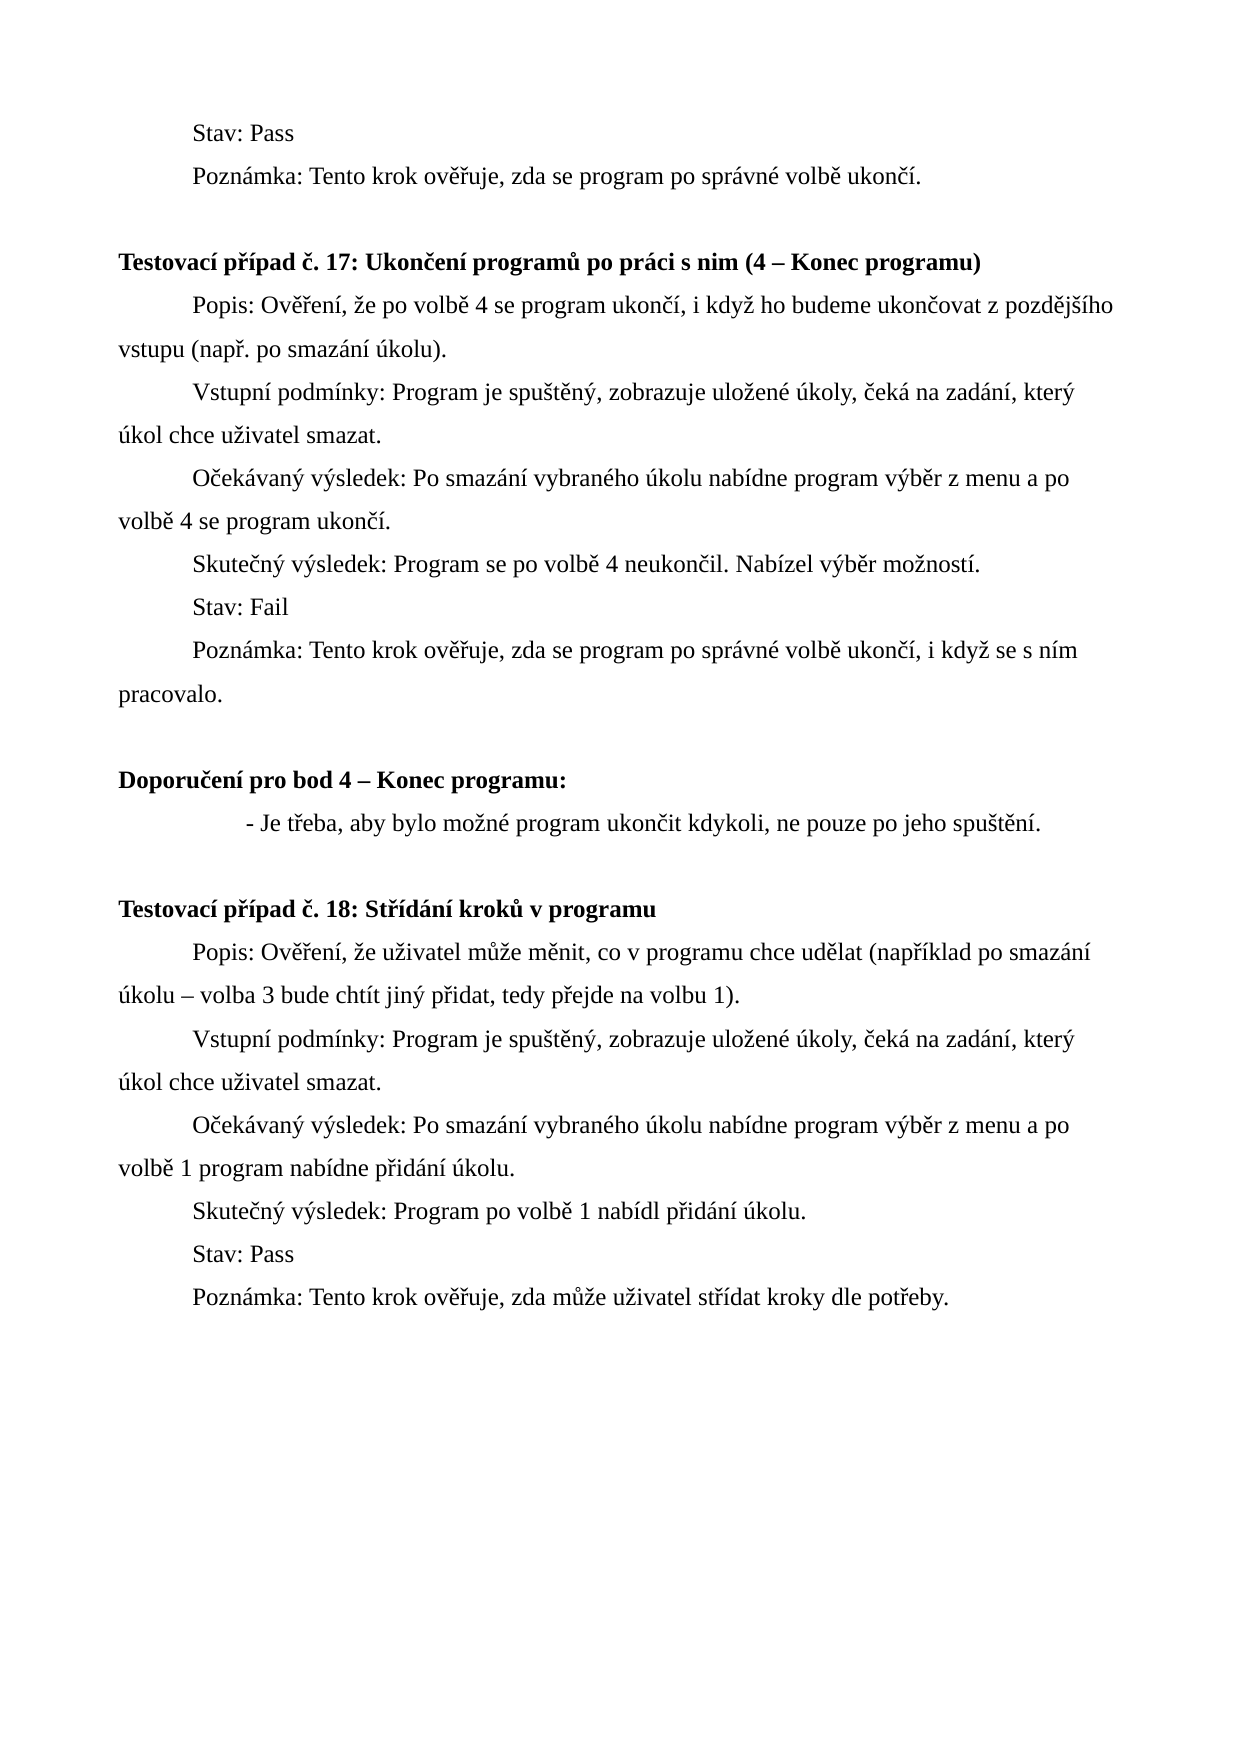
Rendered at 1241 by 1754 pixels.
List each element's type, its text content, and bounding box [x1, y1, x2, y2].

text Testovací případ č. 17: Ukončení programů po práci s nim (4 – Konec programu) [118, 247, 1122, 276]
text Skutečný výsledek: Program po volbě 1 nabídl přidání úkolu. [118, 1196, 1122, 1225]
text Stav: Pass [118, 1239, 1122, 1268]
text Testovací případ č. 18: Střídání kroků v programu [118, 894, 1122, 923]
text - Je třeba, aby bylo možné program ukončit kdykoli, ne pouze po jeho spuštění. [118, 808, 1122, 837]
text Doporučení pro bod 4 – Konec programu: [118, 765, 1122, 794]
text Stav: Pass [118, 118, 1122, 147]
text Stav: Fail [118, 592, 1122, 621]
text Popis: Ověření, že po volbě 4 se program ukončí, i když ho budeme ukončovat z pozdějšího vstupu (např. po smazání úkolu). [118, 291, 1122, 362]
text Očekávaný výsledek: Po smazání vybraného úkolu nabídne program výběr z menu a po volbě 4 se program ukončí. [118, 463, 1122, 535]
text Poznámka: Tento krok ověřuje, zda může uživatel střídat kroky dle potřeby. [118, 1282, 1122, 1311]
text Skutečný výsledek: Program se po volbě 4 neukončil. Nabízel výběr možností. [118, 549, 1122, 578]
text Vstupní podmínky: Program je spuštěný, zobrazuje uložené úkoly, čeká na zadání, který úkol chce uživatel smazat. [118, 1024, 1122, 1096]
text Poznámka: Tento krok ověřuje, zda se program po správné volbě ukončí, i když se s ním pracovalo. [118, 636, 1122, 707]
text Poznámka: Tento krok ověřuje, zda se program po správné volbě ukončí. [118, 161, 1122, 190]
text Očekávaný výsledek: Po smazání vybraného úkolu nabídne program výběr z menu a po volbě 1 program nabídne přidání úkolu. [118, 1110, 1122, 1182]
text Popis: Ověření, že uživatel může měnit, co v programu chce udělat (například po smazání úkolu – volba 3 bude chtít jiný přidat, tedy přejde na volbu 1). [118, 937, 1122, 1009]
text Vstupní podmínky: Program je spuštěný, zobrazuje uložené úkoly, čeká na zadání, který úkol chce uživatel smazat. [118, 377, 1122, 449]
